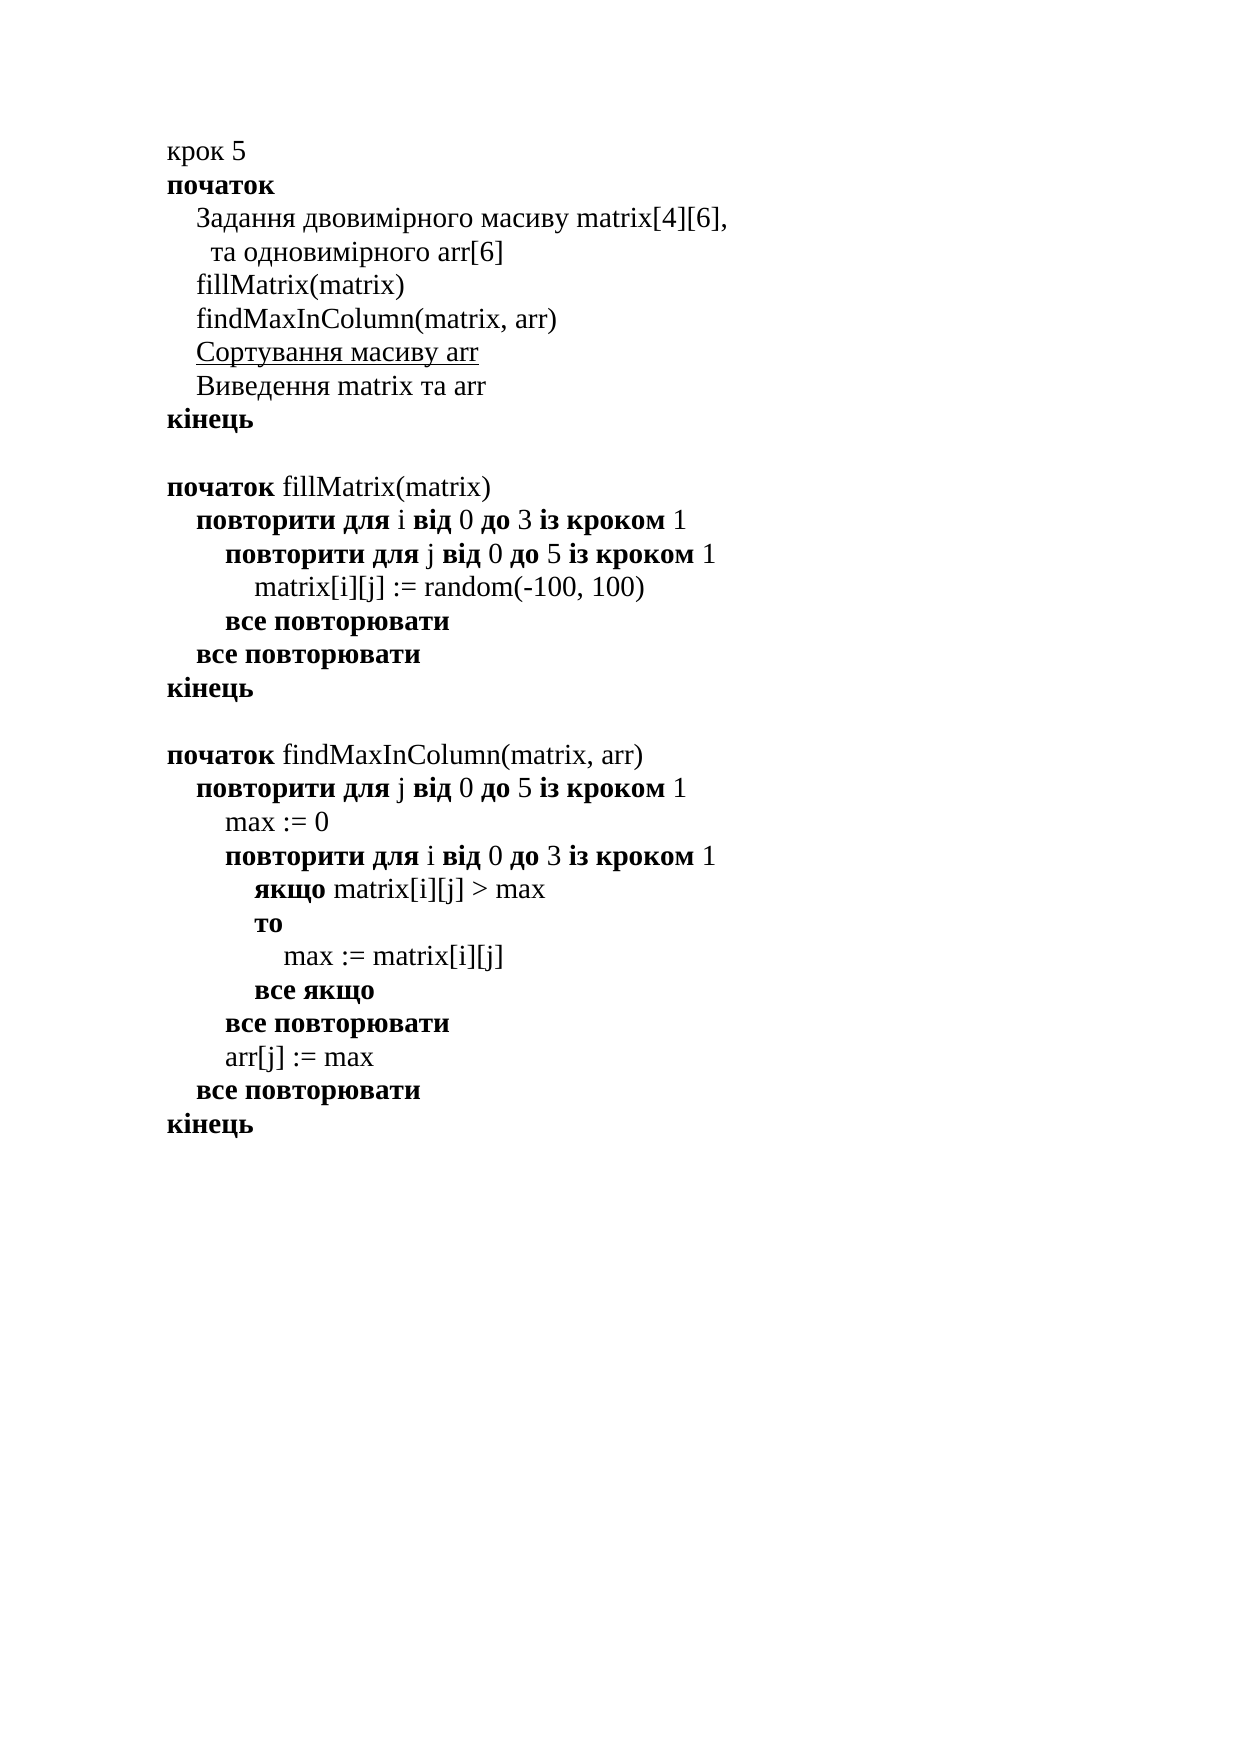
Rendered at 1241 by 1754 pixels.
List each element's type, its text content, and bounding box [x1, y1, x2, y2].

text max := 0 [167, 804, 1163, 838]
text повторити для j від 0 до 5 із кроком 1 [167, 536, 1163, 569]
text все повторювати [167, 603, 1163, 636]
text початок [167, 167, 1163, 200]
text findMaxInColumn(matrix, arr) [167, 301, 1163, 334]
text все якщо [167, 972, 1163, 1005]
text max := matrix[i][j] [167, 938, 1163, 972]
text кінець [167, 670, 1163, 703]
text все повторювати [167, 1005, 1163, 1039]
text повторити для i від 0 до 3 із кроком 1 [167, 838, 1163, 871]
text все повторювати [167, 1072, 1163, 1106]
text то [167, 905, 1163, 938]
text fillMatrix(matrix) [167, 267, 1163, 301]
text кінець [167, 1106, 1163, 1139]
text кінець [167, 402, 1163, 435]
text Задання двовимірного масиву matrix[4][6], [167, 200, 1163, 234]
text все повторювати [167, 636, 1163, 670]
text крок 5 [167, 133, 1163, 167]
text повторити для j від 0 до 5 із кроком 1 [167, 771, 1163, 804]
text повторити для i від 0 до 3 із кроком 1 [167, 502, 1163, 536]
text matrix[i][j] := random(-100, 100) [167, 569, 1163, 603]
text якщо matrix[i][j] > max [167, 871, 1163, 905]
text початок fillMatrix(matrix) [167, 469, 1163, 502]
text Сортування масиву arr [167, 334, 1163, 368]
text початок findMaxInColumn(matrix, arr) [167, 737, 1163, 771]
text arr[j] := max [167, 1039, 1163, 1072]
text Виведення matrix та arr [167, 368, 1163, 402]
text та одновимірного arr[6] [167, 234, 1163, 267]
